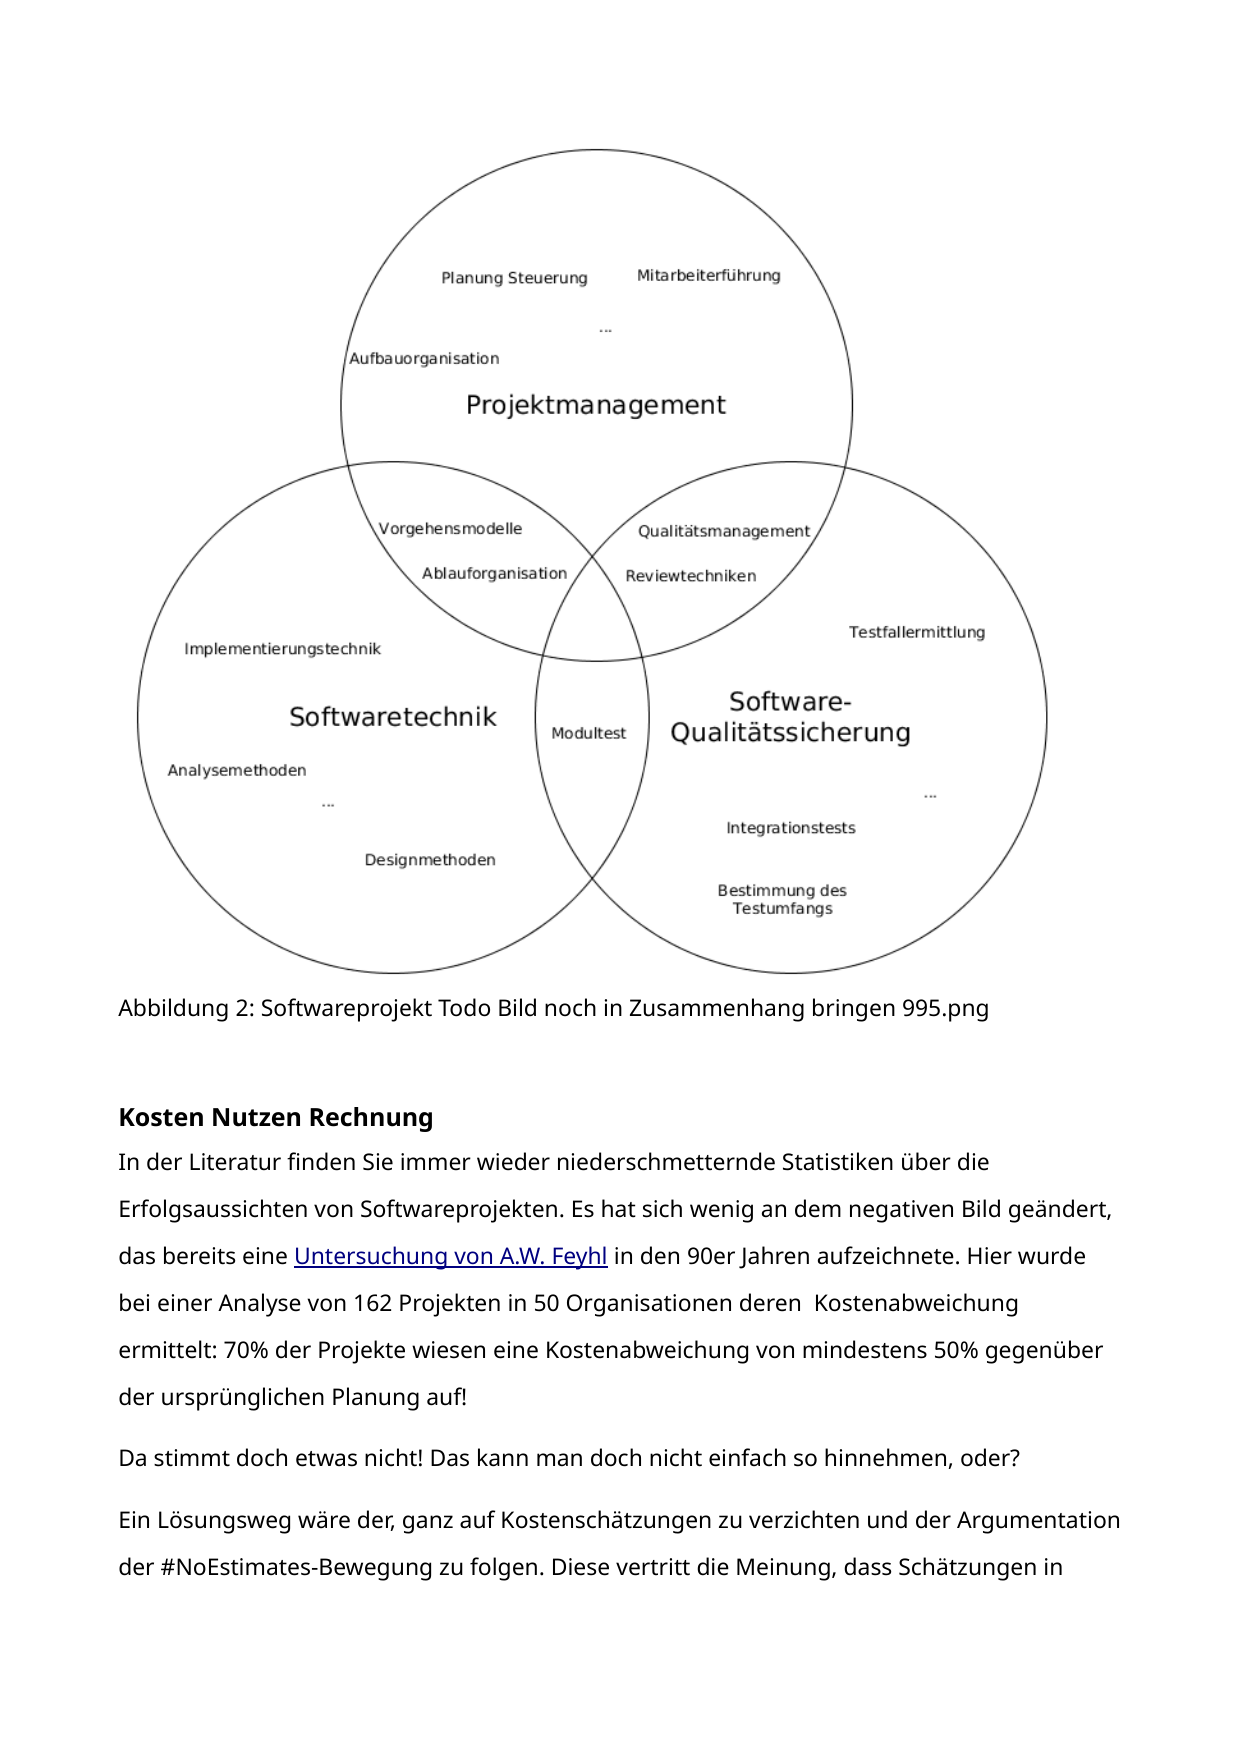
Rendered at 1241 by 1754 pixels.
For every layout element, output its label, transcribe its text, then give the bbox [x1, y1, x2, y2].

text Ein Lösungsweg wäre der, ganz auf Kostenschätzungen zu verzichten und der Argumentation der #NoEstimates-Bewegung zu folgen. Diese vertritt die Meinung, dass Schätzungen in [118, 1504, 1122, 1582]
text Abbildung 2: Softwareprojekt Todo Bild noch in Zusammenhang bringen 995.png [118, 992, 1122, 1023]
picture [118, 130, 1123, 992]
subtitle Kosten Nutzen Rechnung [118, 1100, 1122, 1134]
text In der Literatur finden Sie immer wieder niederschmetternde Statistiken über die Erfolgsaussichten von Softwareprojekten. Es hat sich wenig an dem negativen Bild geändert, das bereits eine Untersuchung von A.W. Feyhl in den 90er Jahren aufzeichnete. Hier wurde bei einer Analyse von 162 Projekten in 50 Organisationen deren Kostenabweichung ermittelt: 70% der Projekte wiesen eine Kostenabweichung von mindestens 50% gegenüber der ursprünglichen Planung auf! [118, 1146, 1122, 1412]
text Da stimmt doch etwas nicht! Das kann man doch nicht einfach so hinnehmen, oder? [118, 1442, 1122, 1473]
